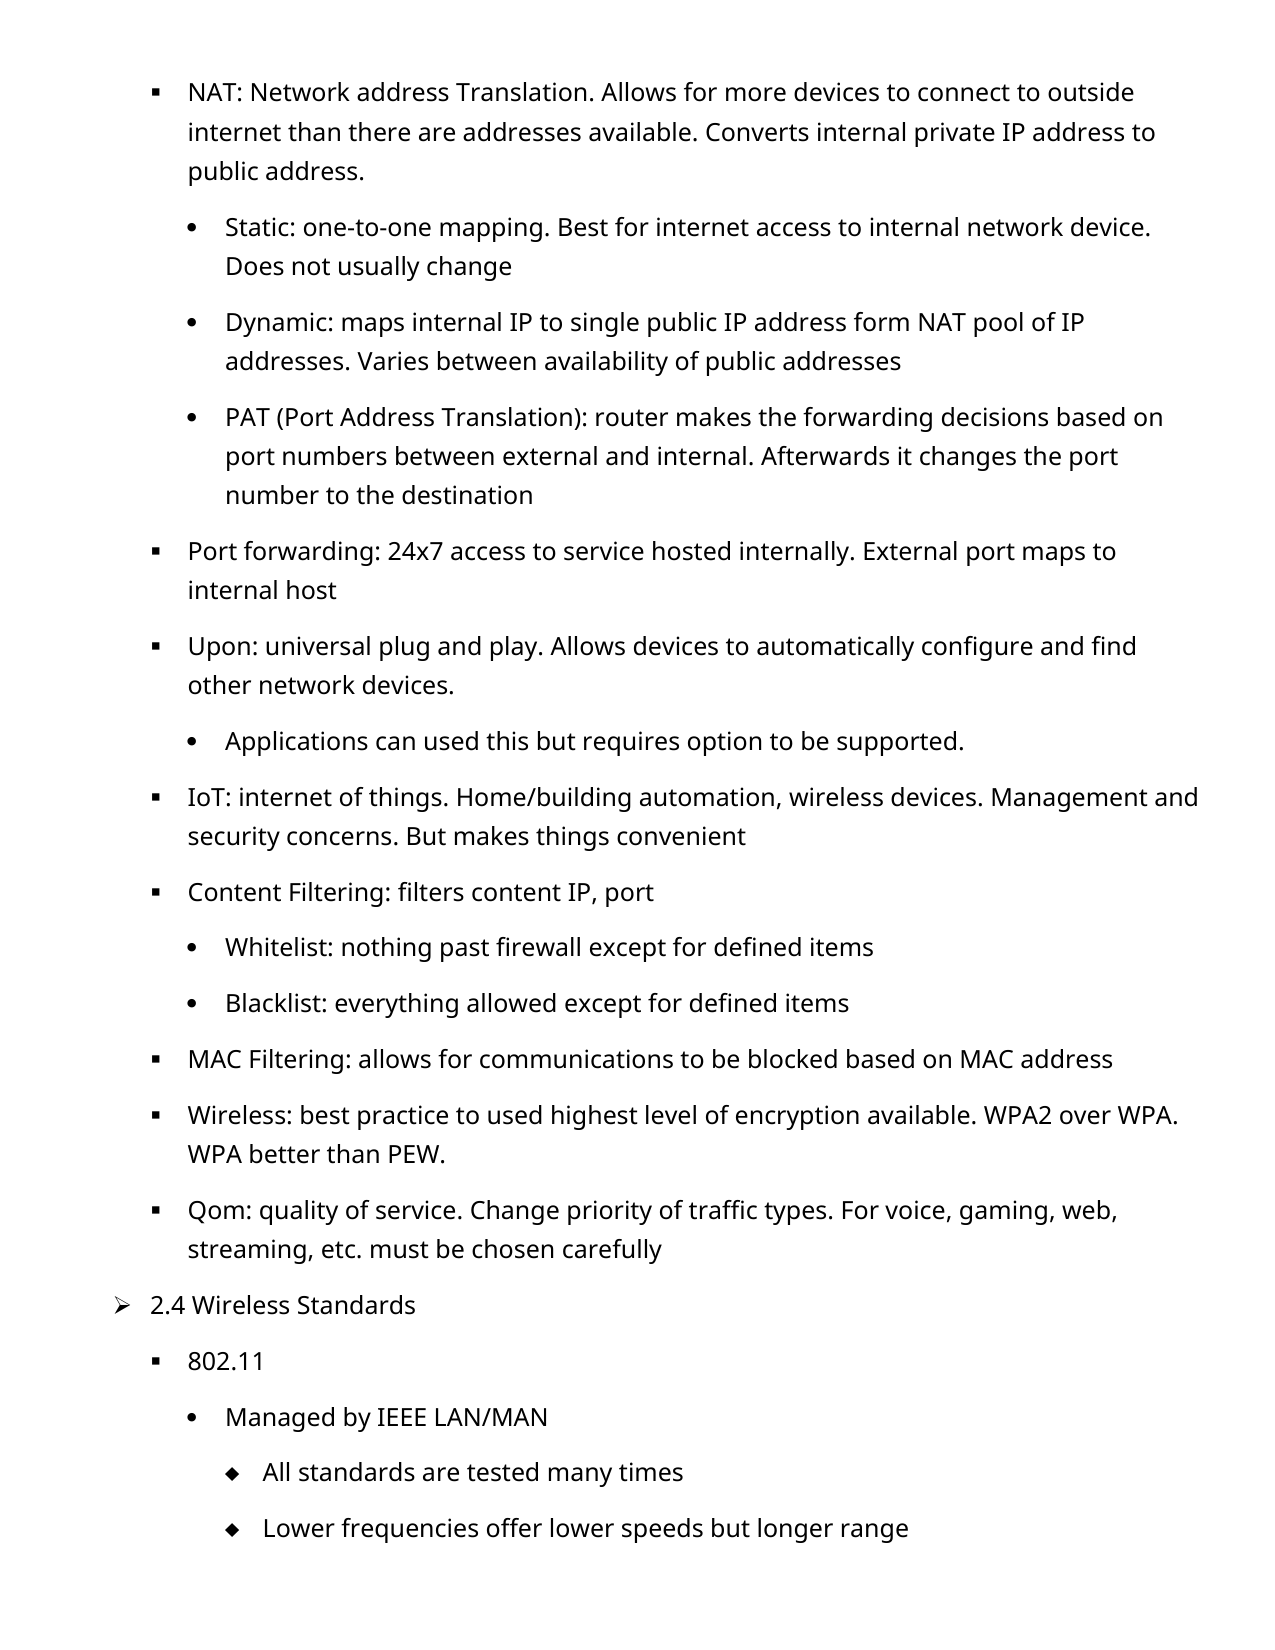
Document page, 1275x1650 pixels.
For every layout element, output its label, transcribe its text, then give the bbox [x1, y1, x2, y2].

list All standards are tested many times [225, 1455, 1200, 1489]
list Qom: quality of service. Change priority of traffic types. For voice, gaming, web, streaming, etc. must be chosen carefully [150, 1192, 1200, 1266]
list Blacklist: everything allowed except for defined items [187, 986, 1200, 1020]
list Dynamic: maps internal IP to single public IP address form NAT pool of IP addresses. Varies between availability of public addresses [187, 304, 1200, 377]
list Wireless: best practice to used highest level of encryption available. WPA2 over WPA. WPA better than PEW. [150, 1097, 1200, 1171]
list Port forwarding: 24x7 access to service hosted internally. External port maps to internal host [150, 533, 1200, 607]
list Content Filtering: filters content IP, port [150, 874, 1200, 908]
list Whitelist: nothing past firewall except for defined items [187, 930, 1200, 964]
list 802.11 [150, 1343, 1200, 1377]
list NAT: Network address Translation. Allows for more devices to connect to outside internet than there are addresses available. Converts internal private IP address to public address. [150, 75, 1200, 187]
list IoT: internet of things. Home/building automation, wireless devices. Management and security concerns. But makes things convenient [150, 779, 1200, 852]
list Lower frequencies offer lower speeds but longer range [225, 1511, 1200, 1545]
list Applications can used this but requires option to be supported. [187, 723, 1200, 757]
list MAC Filtering: allows for communications to be blocked based on MAC address [150, 1042, 1200, 1076]
list Static: one-to-one mapping. Best for internet access to internal network device. Does not usually change [187, 209, 1200, 282]
list 2.4 Wireless Standards [112, 1287, 1200, 1322]
list Managed by IEEE LAN/MAN [187, 1399, 1200, 1433]
list Upon: universal plug and play. Allows devices to automatically configure and find other network devices. [150, 628, 1200, 702]
list PAT (Port Address Translation): router makes the forwarding decisions based on port numbers between external and internal. Afterwards it changes the port number to the destination [187, 399, 1200, 512]
